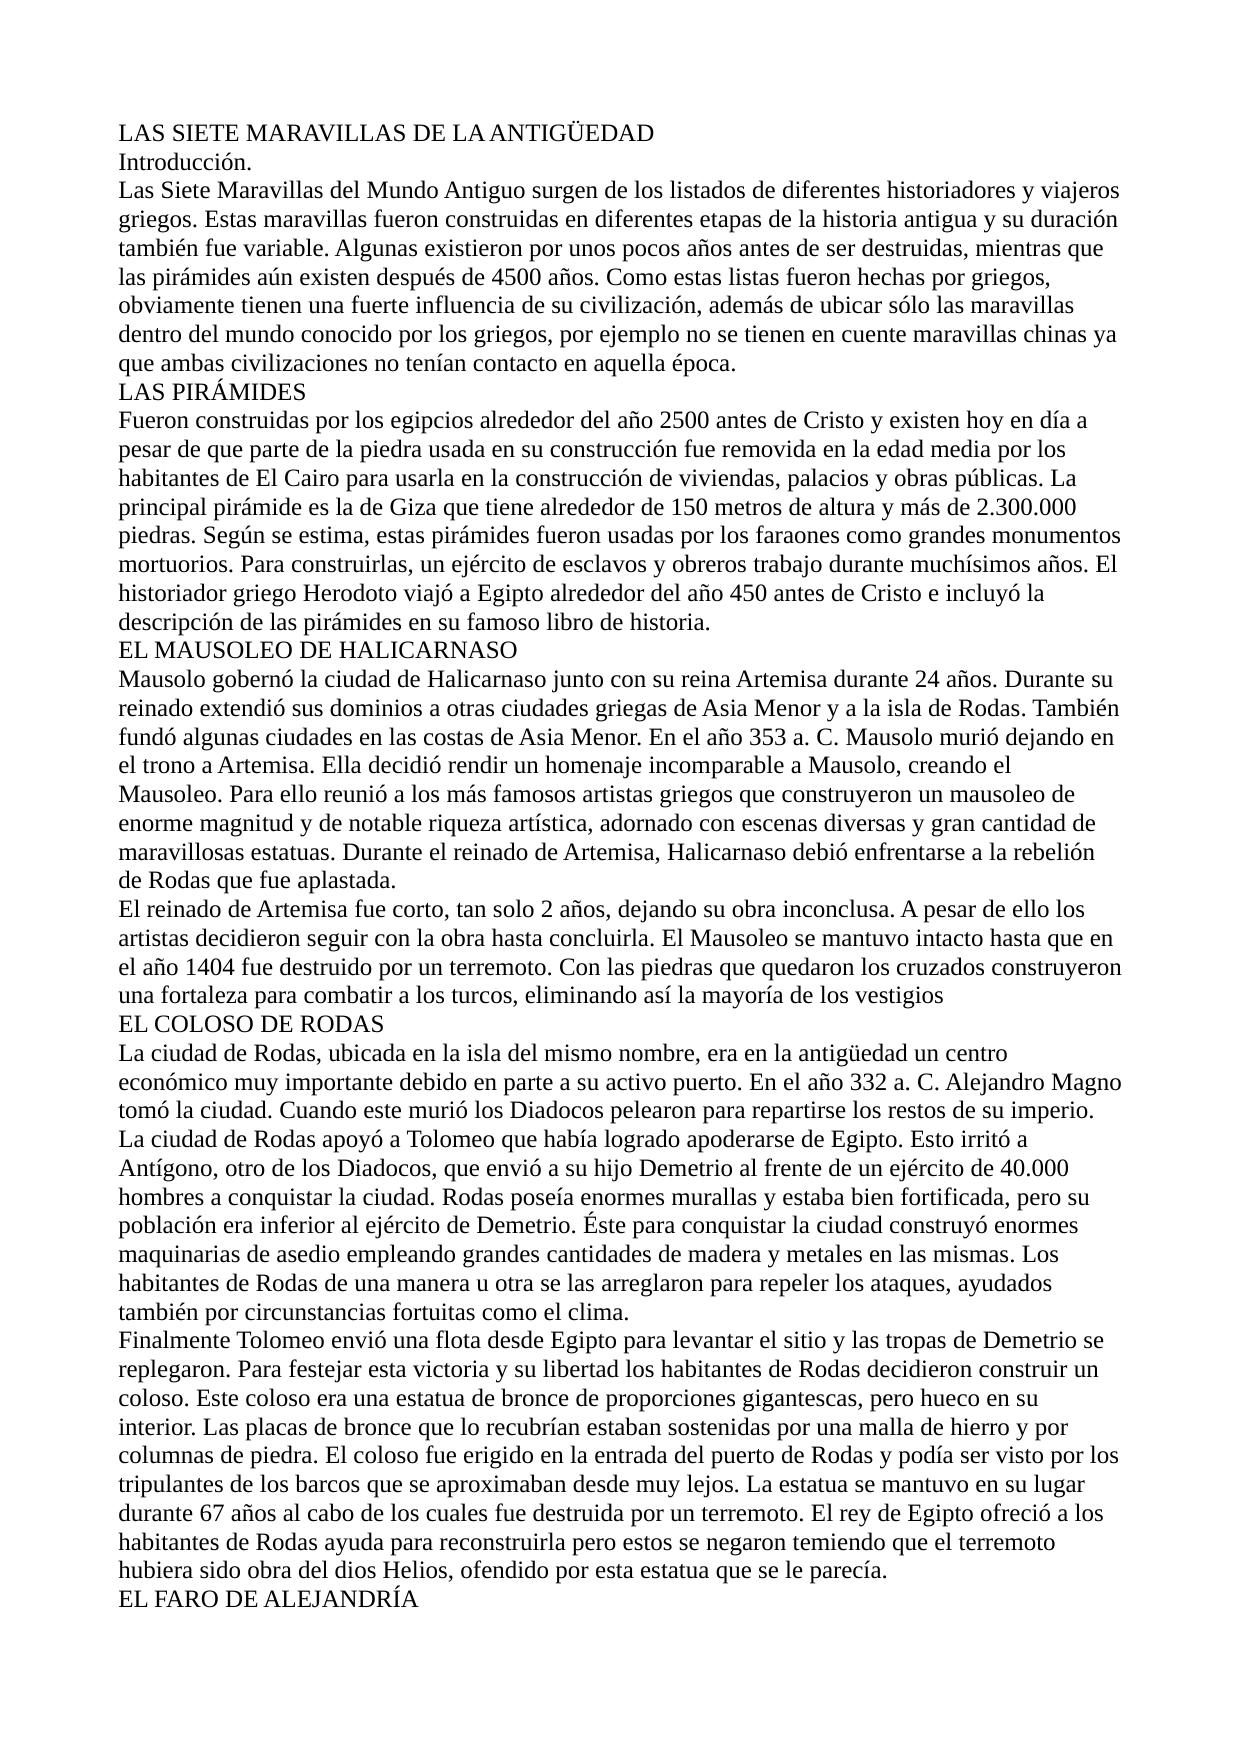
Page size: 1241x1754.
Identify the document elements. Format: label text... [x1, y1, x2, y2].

text Fueron construidas por los egipcios alrededor del año 2500 antes de Cristo y existen hoy en día a pesar de que parte de la piedra usada en su construcción fue removida en la edad media por los habitantes de El Cairo para usarla en la construcción de viviendas, palacios y obras públicas. La principal pirámide es la de Giza que tiene alrededor de 150 metros de altura y más de 2.300.000 piedras. Según se estima, estas pirámides fueron usadas por los faraones como grandes monumentos mortuorios. Para construirlas, un ejército de esclavos y obreros trabajo durante muchísimos años. El historiador griego Herodoto viajó a Egipto alrededor del año 450 antes de Cristo e incluyó la descripción de las pirámides en su famoso libro de historia. [118, 406, 1122, 636]
text Mausolo gobernó la ciudad de Halicarnaso junto con su reina Artemisa durante 24 años. Durante su reinado extendió sus dominios a otras ciudades griegas de Asia Menor y a la isla de Rodas. También fundó algunas ciudades en las costas de Asia Menor. En el año 353 a. C. Mausolo murió dejando en el trono a Artemisa. Ella decidió rendir un homenaje incomparable a Mausolo, creando el Mausoleo. Para ello reunió a los más famosos artistas griegos que construyeron un mausoleo de enorme magnitud y de notable riqueza artística, adornado con escenas diversas y gran cantidad de maravillosas estatuas. Durante el reinado de Artemisa, Halicarnaso debió enfrentarse a la rebelión de Rodas que fue aplastada. [118, 664, 1122, 894]
text Finalmente Tolomeo envió una flota desde Egipto para levantar el sitio y las tropas de Demetrio se replegaron. Para festejar esta victoria y su libertad los habitantes de Rodas decidieron construir un coloso. Este coloso era una estatua de bronce de proporciones gigantescas, pero hueco en su interior. Las placas de bronce que lo recubrían estaban sostenidas por una malla de hierro y por columnas de piedra. El coloso fue erigido en la entrada del puerto de Rodas y podía ser visto por los tripulantes de los barcos que se aproximaban desde muy lejos. La estatua se mantuvo en su lugar durante 67 años al cabo de los cuales fue destruida por un terremoto. El rey de Egipto ofreció a los habitantes de Rodas ayuda para reconstruirla pero estos se negaron temiendo que el terremoto hubiera sido obra del dios Helios, ofendido por esta estatua que se le parecía. [118, 1326, 1122, 1584]
text LAS PIRÁMIDES [118, 377, 1122, 406]
text La ciudad de Rodas, ubicada en la isla del mismo nombre, era en la antigüedad un centro económico muy importante debido en parte a su activo puerto. En el año 332 a. C. Alejandro Magno tomó la ciudad. Cuando este murió los Diadocos pelearon para repartirse los restos de su imperio. La ciudad de Rodas apoyó a Tolomeo que había logrado apoderarse de Egipto. Esto irritó a Antígono, otro de los Diadocos, que envió a su hijo Demetrio al frente de un ejército de 40.000 hombres a conquistar la ciudad. Rodas poseía enormes murallas y estaba bien fortificada, pero su población era inferior al ejército de Demetrio. Éste para conquistar la ciudad construyó enormes maquinarias de asedio empleando grandes cantidades de madera y metales en las mismas. Los habitantes de Rodas de una manera u otra se las arreglaron para repeler los ataques, ayudados también por circunstancias fortuitas como el clima. [118, 1038, 1122, 1326]
text El reinado de Artemisa fue corto, tan solo 2 años, dejando su obra inconclusa. A pesar de ello los artistas decidieron seguir con la obra hasta concluirla. El Mausoleo se mantuvo intacto hasta que en el año 1404 fue destruido por un terremoto. Con las piedras que quedaron los cruzados construyeron una fortaleza para combatir a los turcos, eliminando así la mayoría de los vestigios [118, 894, 1122, 1009]
text EL COLOSO DE RODAS [118, 1009, 1122, 1038]
text EL MAUSOLEO DE HALICARNASO [118, 636, 1122, 664]
text Introducción. [118, 147, 1122, 176]
text Las Siete Maravillas del Mundo Antiguo surgen de los listados de diferentes historiadores y viajeros griegos. Estas maravillas fueron construidas en diferentes etapas de la historia antigua y su duración también fue variable. Algunas existieron por unos pocos años antes de ser destruidas, mientras que las pirámides aún existen después de 4500 años. Como estas listas fueron hechas por griegos, obviamente tienen una fuerte influencia de su civilización, además de ubicar sólo las maravillas dentro del mundo conocido por los griegos, por ejemplo no se tienen en cuente maravillas chinas ya que ambas civilizaciones no tenían contacto en aquella época. [118, 176, 1122, 377]
text EL FARO DE ALEJANDRÍA [118, 1584, 1122, 1613]
text LAS SIETE MARAVILLAS DE LA ANTIGÜEDAD [118, 118, 1122, 147]
